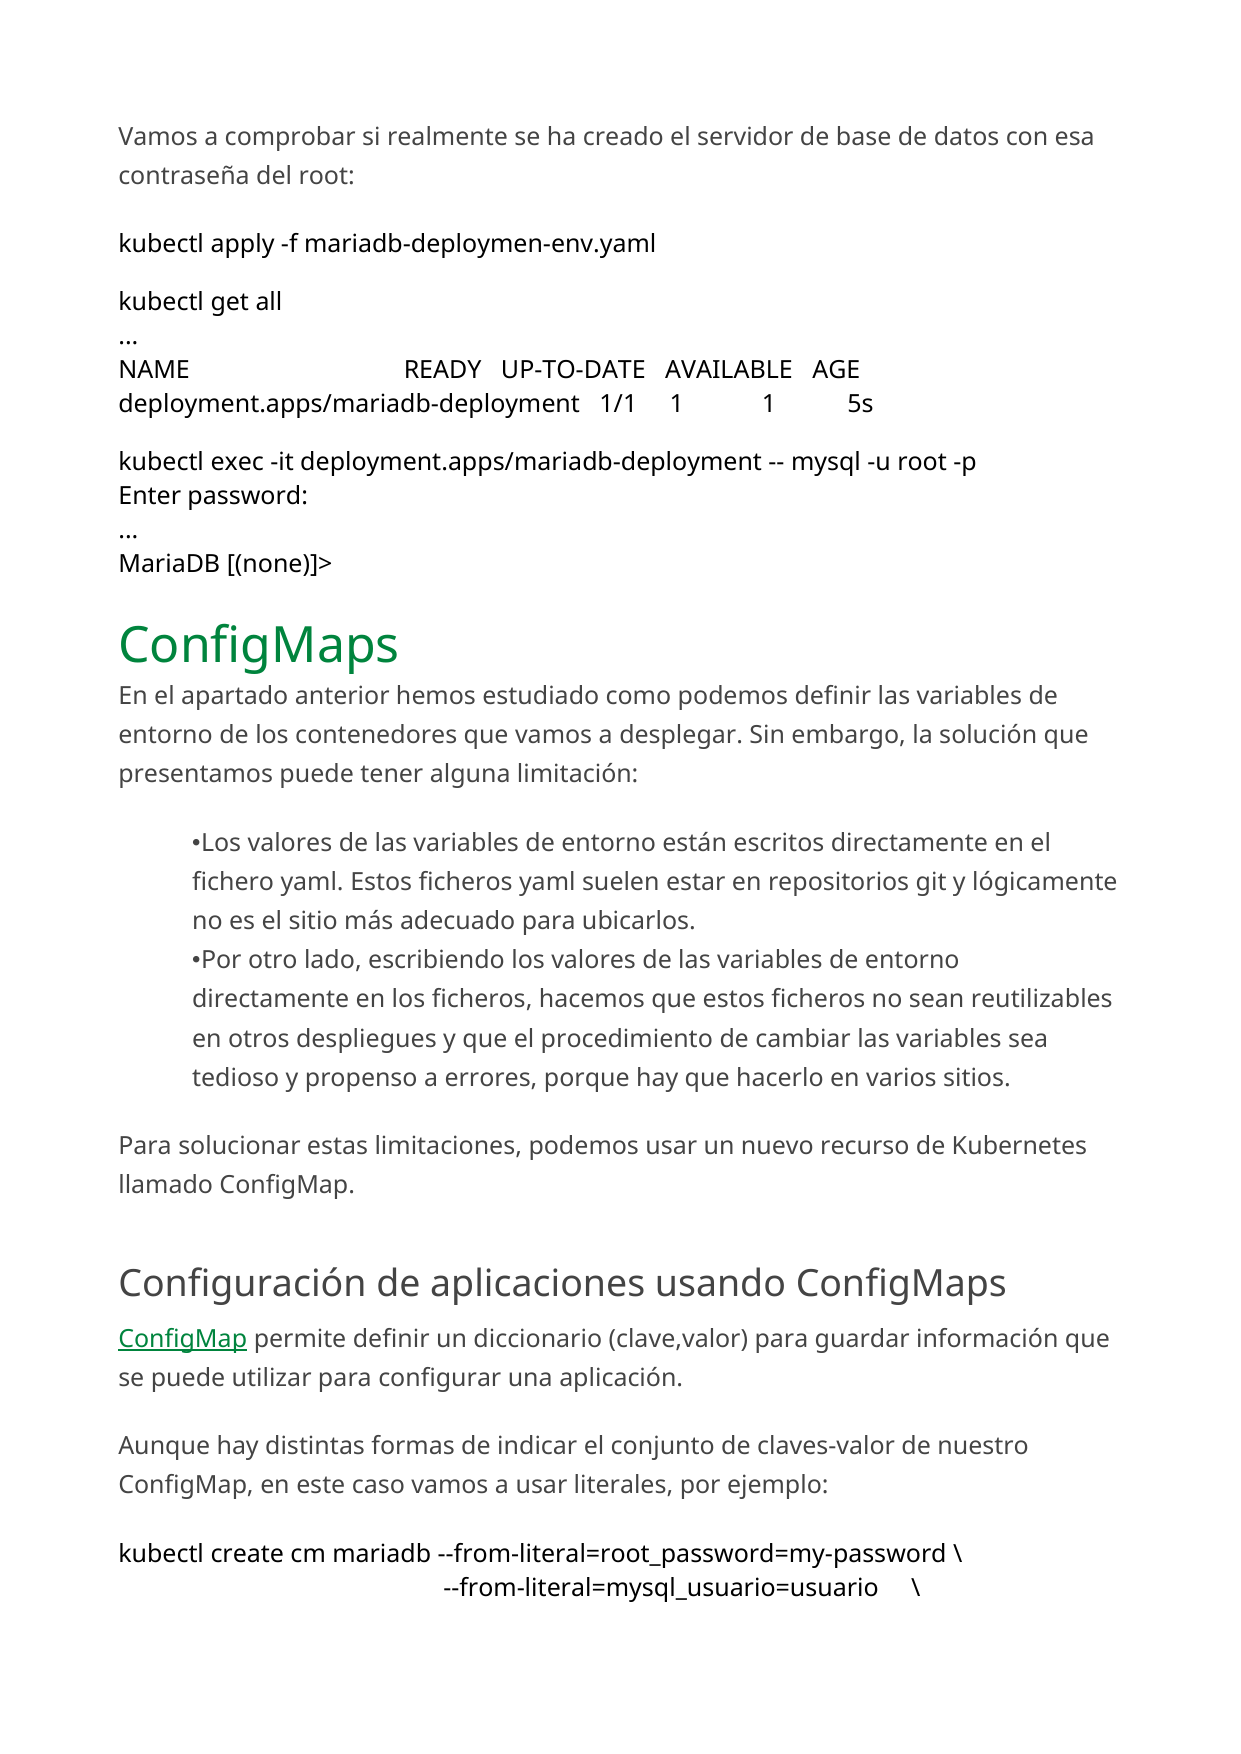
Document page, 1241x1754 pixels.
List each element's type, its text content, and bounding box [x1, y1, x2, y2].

text Vamos a comprobar si realmente se ha creado el servidor de base de datos con esa contraseña del root: [118, 118, 1122, 191]
list Los valores de las variables de entorno están escritos directamente en el fichero yaml. Estos ficheros yaml suelen estar en repositorios git y lógicamente no es el sitio más adecuado para ubicarlos. [118, 824, 1122, 937]
text Aunque hay distintas formas de indicar el conjunto de claves-valor de nuestro ConfigMap, en este caso vamos a usar literales, por ejemplo: [118, 1428, 1122, 1501]
list Por otro lado, escribiendo los valores de las variables de entorno directamente en los ficheros, hacemos que estos ficheros no sean reutilizables en otros despliegues y que el procedimiento de cambiar las variables sea tedioso y propenso a errores, porque hay que hacerlo en varios sitios. [118, 942, 1122, 1093]
text kubectl get all [118, 284, 1122, 318]
text Para solucionar estas limitaciones, podemos usar un nuevo recurso de Kubernetes llamado ConfigMap. [118, 1128, 1122, 1201]
text MariaDB [(none)]> [118, 546, 1122, 580]
text ConfigMap permite definir un diccionario (clave,valor) para guardar información que se puede utilizar para configurar una aplicación. [118, 1320, 1122, 1393]
text kubectl exec -it deployment.apps/mariadb-deployment -- mysql -u root -p [118, 443, 1122, 478]
text kubectl create cm mariadb --from-literal=root_password=my-password \ [118, 1536, 1122, 1570]
text deployment.apps/mariadb-deployment 1/1 1 1 5s [118, 386, 1122, 420]
text Enter password: [118, 478, 1122, 512]
text En el apartado anterior hemos estudiado como podemos definir las variables de entorno de los contenedores que vamos a desplegar. Sin embargo, la solución que presentamos puede tener alguna limitación: [118, 677, 1122, 790]
subtitle ConfigMaps [118, 609, 1075, 677]
text --from-literal=mysql_usuario=usuario \ [118, 1570, 1122, 1604]
text kubectl apply -f mariadb-deploymen-env.yaml [118, 226, 1122, 260]
text ... [118, 512, 1122, 546]
subtitle Configuración de aplicaciones usando ConfigMaps [118, 1257, 1122, 1308]
text NAME READY UP-TO-DATE AVAILABLE AGE [118, 352, 1122, 386]
text ... [118, 318, 1122, 352]
